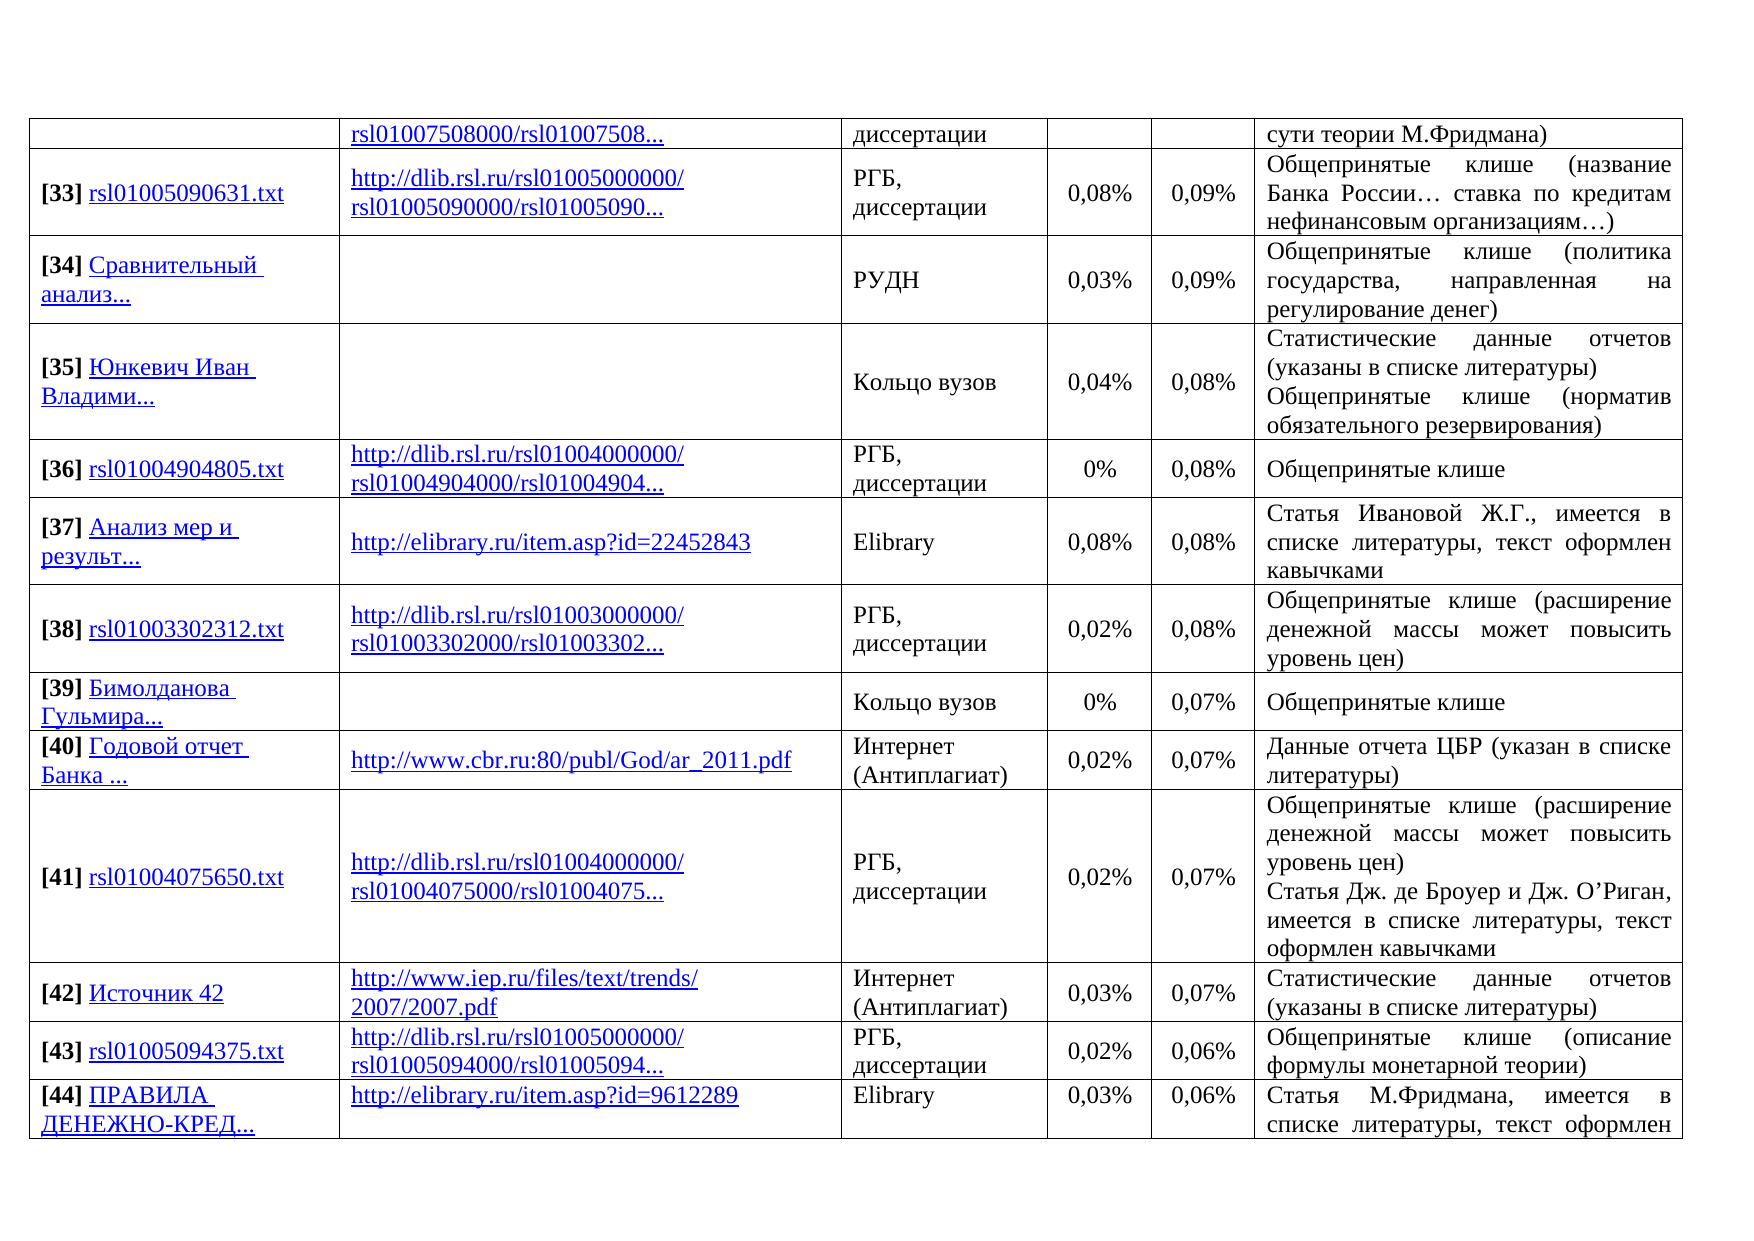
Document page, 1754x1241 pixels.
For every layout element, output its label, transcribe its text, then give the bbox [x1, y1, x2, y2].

table_cell Общепринятые клише (расширение денежной массы может повысить уровень цен) [1255, 585, 1682, 672]
table_cell Общепринятые клише (политика государства, направленная на регулирование денег) [1255, 236, 1682, 322]
table_cell Общепринятые клише (описание формулы монетарной теории) [1255, 1022, 1682, 1079]
table_cell [37] Анализ мер и результ... [30, 498, 339, 584]
table_cell [44] ПРАВИЛА ДЕНЕЖНО-КРЕД... [30, 1080, 339, 1138]
table_cell Elibrary [842, 1080, 1047, 1138]
table_cell РУДН [842, 236, 1047, 322]
table_cell [34] Сравнительный анализ... [30, 236, 339, 322]
table_cell 0,06% [1152, 1022, 1254, 1079]
table_cell 0,02% [1048, 790, 1151, 962]
table_cell [36] rsl01004904805.txt [30, 440, 339, 497]
table_cell РГБ, диссертации [842, 149, 1047, 235]
table_cell РГБ, диссертации [842, 790, 1047, 962]
table_cell http://dlib.rsl.ru/rsl01003000000/rsl01003302000/rsl01003302... [340, 585, 841, 672]
table_cell Статья Ивановой Ж.Г., имеется в списке литературы, текст оформлен кавычками [1255, 498, 1682, 584]
table_cell РГБ, диссертации [842, 1022, 1047, 1079]
table_cell 0,03% [1048, 1080, 1151, 1138]
table_cell 0,02% [1048, 585, 1151, 672]
table_cell [340, 673, 841, 730]
table_cell [35] Юнкевич Иван Владими... [30, 324, 339, 438]
table_cell сути теории М.Фридмана) [1255, 119, 1682, 148]
table_cell [1048, 119, 1151, 148]
table_cell 0,08% [1152, 440, 1254, 497]
table_cell [33] rsl01005090631.txt [30, 149, 339, 235]
table_cell 0,08% [1152, 585, 1254, 672]
table_cell диссертации [842, 119, 1047, 148]
table_cell Общепринятые клише [1255, 440, 1682, 497]
table_cell [41] rsl01004075650.txt [30, 790, 339, 962]
table_cell Общепринятые клише (название Банка России… ставка по кредитам нефинансовым организациям…) [1255, 149, 1682, 235]
table_cell Кольцо вузов [842, 673, 1047, 730]
table_cell http://www.iep.ru/files/text/trends/2007/2007.pdf [340, 963, 841, 1021]
table_cell 0,09% [1152, 149, 1254, 235]
table_cell 0,04% [1048, 324, 1151, 438]
table_cell 0,07% [1152, 790, 1254, 962]
table_cell http://dlib.rsl.ru/rsl01005000000/rsl01005090000/rsl01005090... [340, 149, 841, 235]
table_cell Статистические данные отчетов (указаны в списке литературы) [1255, 963, 1682, 1021]
table_cell Общепринятые клише (расширение денежной массы может повысить уровень цен) Статья Дж. де Броуер и Дж. О’Риган, имеется в списке литературы, текст оформлен кавычками [1255, 790, 1682, 962]
table_cell РГБ, диссертации [842, 585, 1047, 672]
table_cell Интернет (Антиплагиат) [842, 731, 1047, 789]
table_cell [42] Источник 42 [30, 963, 339, 1021]
table_cell rsl01007508000/rsl01007508... [340, 119, 841, 148]
table_cell 0,03% [1048, 236, 1151, 322]
table_cell 0,09% [1152, 236, 1254, 322]
table_cell http://elibrary.ru/item.asp?id=9612289 [340, 1080, 841, 1138]
table_cell 0% [1048, 673, 1151, 730]
table_cell 0,06% [1152, 1080, 1254, 1138]
table_cell 0,08% [1152, 324, 1254, 438]
table_cell [340, 324, 841, 438]
table_cell http://www.cbr.ru:80/publ/God/ar_2011.pdf [340, 731, 841, 789]
table_cell http://dlib.rsl.ru/rsl01004000000/rsl01004075000/rsl01004075... [340, 790, 841, 962]
table_cell 0,08% [1048, 149, 1151, 235]
table_cell http://dlib.rsl.ru/rsl01004000000/rsl01004904000/rsl01004904... [340, 440, 841, 497]
table_cell Кольцо вузов [842, 324, 1047, 438]
table_cell Elibrary [842, 498, 1047, 584]
table_cell http://elibrary.ru/item.asp?id=22452843 [340, 498, 841, 584]
table_cell 0,07% [1152, 731, 1254, 789]
table_cell 0,07% [1152, 673, 1254, 730]
table_cell http://dlib.rsl.ru/rsl01005000000/rsl01005094000/rsl01005094... [340, 1022, 841, 1079]
table_cell [1152, 119, 1254, 148]
table_cell [30, 119, 339, 148]
table_cell [40] Годовой отчет Банка ... [30, 731, 339, 789]
table_cell 0,03% [1048, 963, 1151, 1021]
table_cell Интернет (Антиплагиат) [842, 963, 1047, 1021]
table_cell 0,02% [1048, 1022, 1151, 1079]
table_cell 0,02% [1048, 731, 1151, 789]
table_cell [340, 236, 841, 322]
table_cell 0% [1048, 440, 1151, 497]
table_cell РГБ, диссертации [842, 440, 1047, 497]
table_cell Статья М.Фридмана, имеется в списке литературы, текст оформлен [1255, 1080, 1682, 1138]
table_cell 0,08% [1152, 498, 1254, 584]
table_cell 0,07% [1152, 963, 1254, 1021]
table_cell Данные отчета ЦБР (указан в списке литературы) [1255, 731, 1682, 789]
table_cell 0,08% [1048, 498, 1151, 584]
table_cell Общепринятые клише [1255, 673, 1682, 730]
table_cell [43] rsl01005094375.txt [30, 1022, 339, 1079]
table_cell Статистические данные отчетов (указаны в списке литературы) Общепринятые клише (норматив обязательного резервирования) [1255, 324, 1682, 438]
table_cell [38] rsl01003302312.txt [30, 585, 339, 672]
table_cell [39] Бимолданова Гульмира... [30, 673, 339, 730]
